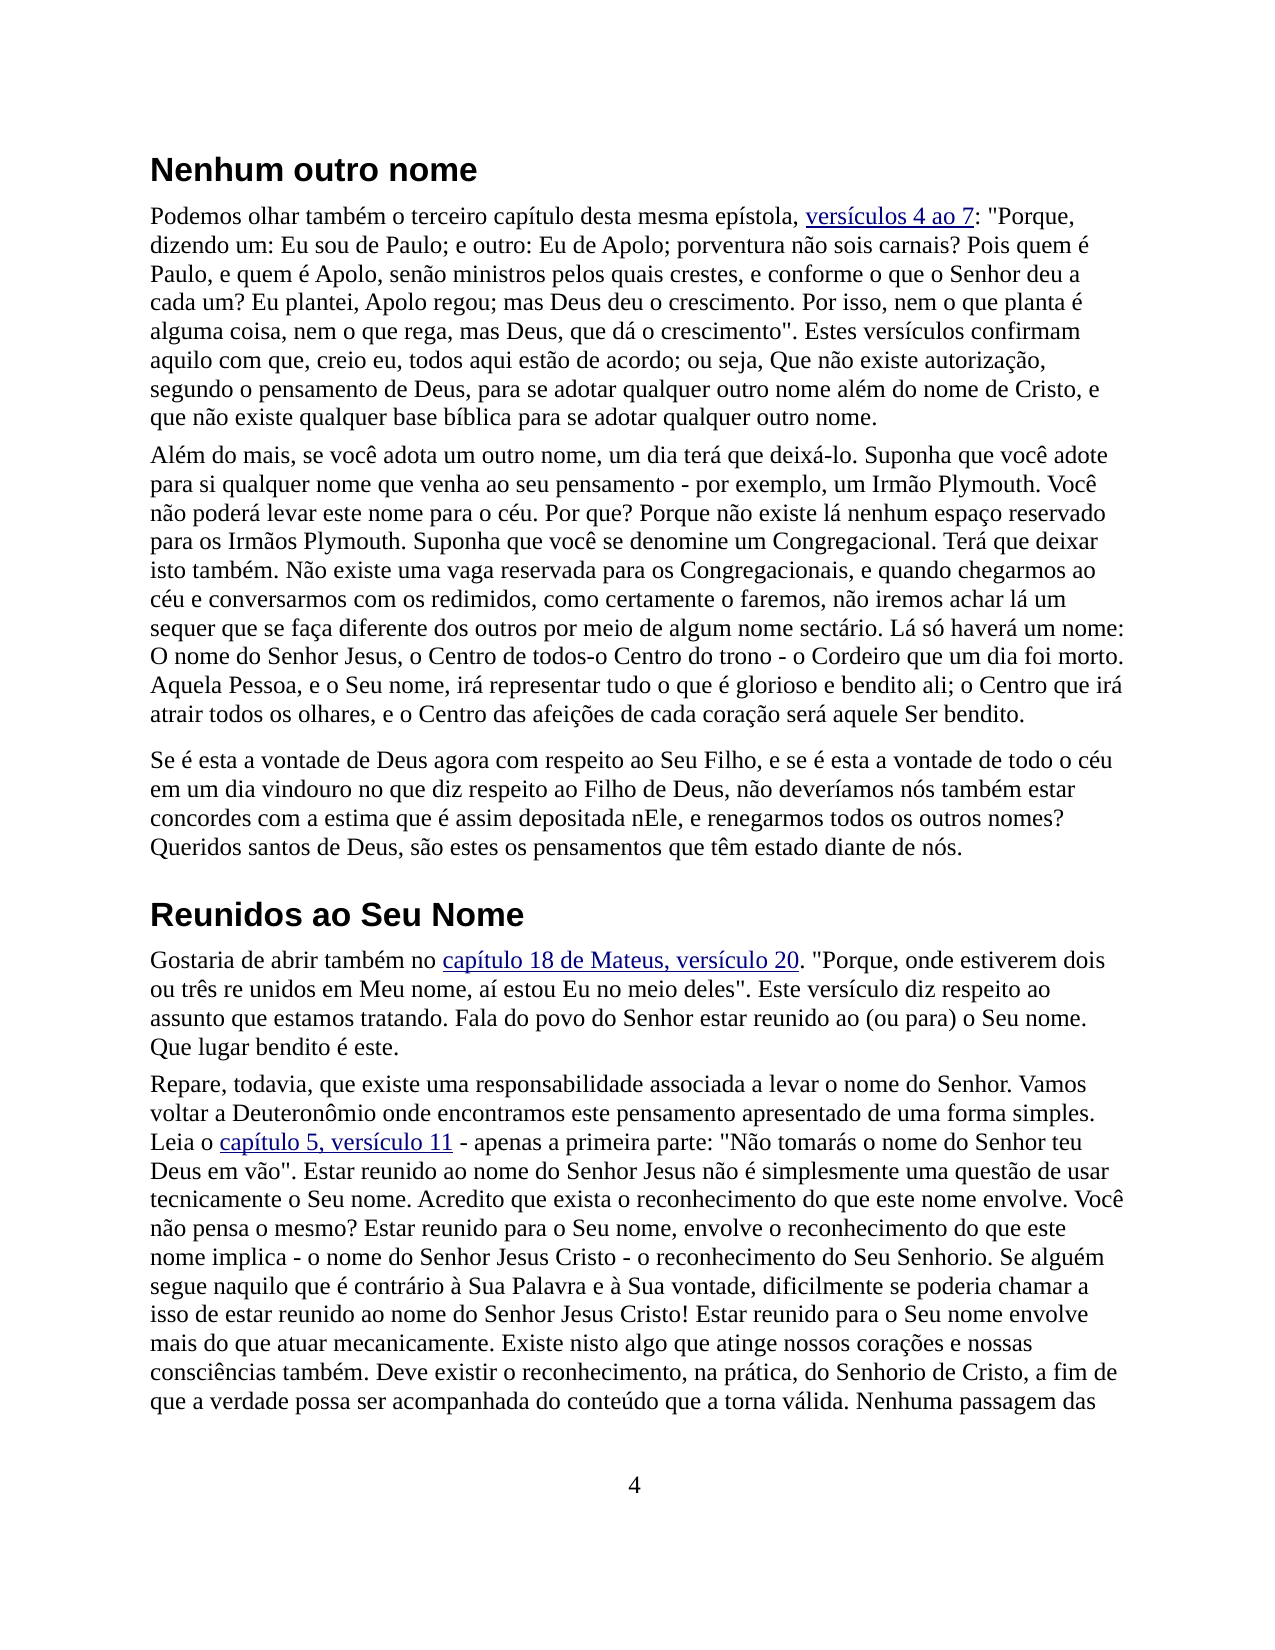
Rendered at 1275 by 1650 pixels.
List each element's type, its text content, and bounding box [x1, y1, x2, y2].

text Gostaria de abrir também no capítulo 18 de Mateus, versículo 20. "Porque, onde estiverem dois ou três re unidos em Meu nome, aí estou Eu no meio deles". Este versículo diz respeito ao assunto que estamos tratando. Fala do povo do Senhor estar reunido ao (ou para) o Seu nome. Que lugar bendito é este. [150, 946, 1125, 1061]
subtitle Reunidos ao Seu Nome [150, 894, 1125, 933]
text Além do mais, se você adota um outro nome, um dia terá que deixá-lo. Suponha que você adote para si qualquer nome que venha ao seu pensamento - por exemplo, um Irmão Plymouth. Você não poderá levar este nome para o céu. Por que? Porque não existe lá nenhum espaço reservado para os Irmãos Plymouth. Suponha que você se denomine um Congregacional. Terá que deixar isto também. Não existe uma vaga reservada para os Congregacionais, e quando chegarmos ao céu e conversarmos com os redimidos, como certamente o faremos, não iremos achar lá um sequer que se faça diferente dos outros por meio de algum nome sectário. Lá só haverá um nome: O nome do Senhor Jesus, o Centro de todos-o Centro do trono - o Cordeiro que um dia foi morto. Aquela Pessoa, e o Seu nome, irá representar tudo o que é glorioso e bendito ali; o Centro que irá atrair todos os olhares, e o Centro das afeições de cada coração será aquele Ser bendito. [150, 440, 1125, 728]
text Repare, todavia, que existe uma responsabilidade associada a levar o nome do Senhor. Vamos voltar a Deuteronômio onde encontramos este pensamento apresentado de uma forma simples. Leia o capítulo 5, versículo 11 - apenas a primeira parte: "Não tomarás o nome do Senhor teu Deus em vão". Estar reunido ao nome do Senhor Jesus não é simplesmente uma questão de usar tecnicamente o Seu nome. Acredito que exista o reconhecimento do que este nome envolve. Você não pensa o mesmo? Estar reunido para o Seu nome, envolve o reconhecimento do que este nome implica - o nome do Senhor Jesus Cristo - o reconhecimento do Seu Senhorio. Se alguém segue naquilo que é contrário à Sua Palavra e à Sua vontade, dificilmente se poderia chamar a isso de estar reunido ao nome do Senhor Jesus Cristo! Estar reunido para o Seu nome envolve mais do que atuar mecanicamente. Existe nisto algo que atinge nossos corações e nossas consciências também. Deve existir o reconhecimento, na prática, do Senhorio de Cristo, a fim de que a verdade possa ser acompanhada do conteúdo que a torna válida. Nenhuma passagem das [150, 1069, 1125, 1414]
subtitle Nenhum outro nome [150, 150, 1125, 189]
text Podemos olhar também o terceiro capítulo desta mesma epístola, versículos 4 ao 7: "Porque, dizendo um: Eu sou de Paulo; e outro: Eu de Apolo; porventura não sois carnais? Pois quem é Paulo, e quem é Apolo, senão ministros pelos quais crestes, e conforme o que o Senhor deu a cada um? Eu plantei, Apolo regou; mas Deus deu o crescimento. Por isso, nem o que planta é alguma coisa, nem o que rega, mas Deus, que dá o crescimento". Estes versículos confirmam aquilo com que, creio eu, todos aqui estão de acordo; ou seja, Que não existe autorização, segundo o pensamento de Deus, para se adotar qualquer outro nome além do nome de Cristo, e que não existe qualquer base bíblica para se adotar qualquer outro nome. [150, 201, 1125, 431]
text Se é esta a vontade de Deus agora com respeito ao Seu Filho, e se é esta a vontade de todo o céu em um dia vindouro no que diz respeito ao Filho de Deus, não deveríamos nós também estar concordes com a estima que é assim depositada nEle, e renegarmos todos os outros nomes? Queridos santos de Deus, são estes os pensamentos que têm estado diante de nós. [150, 746, 1125, 861]
